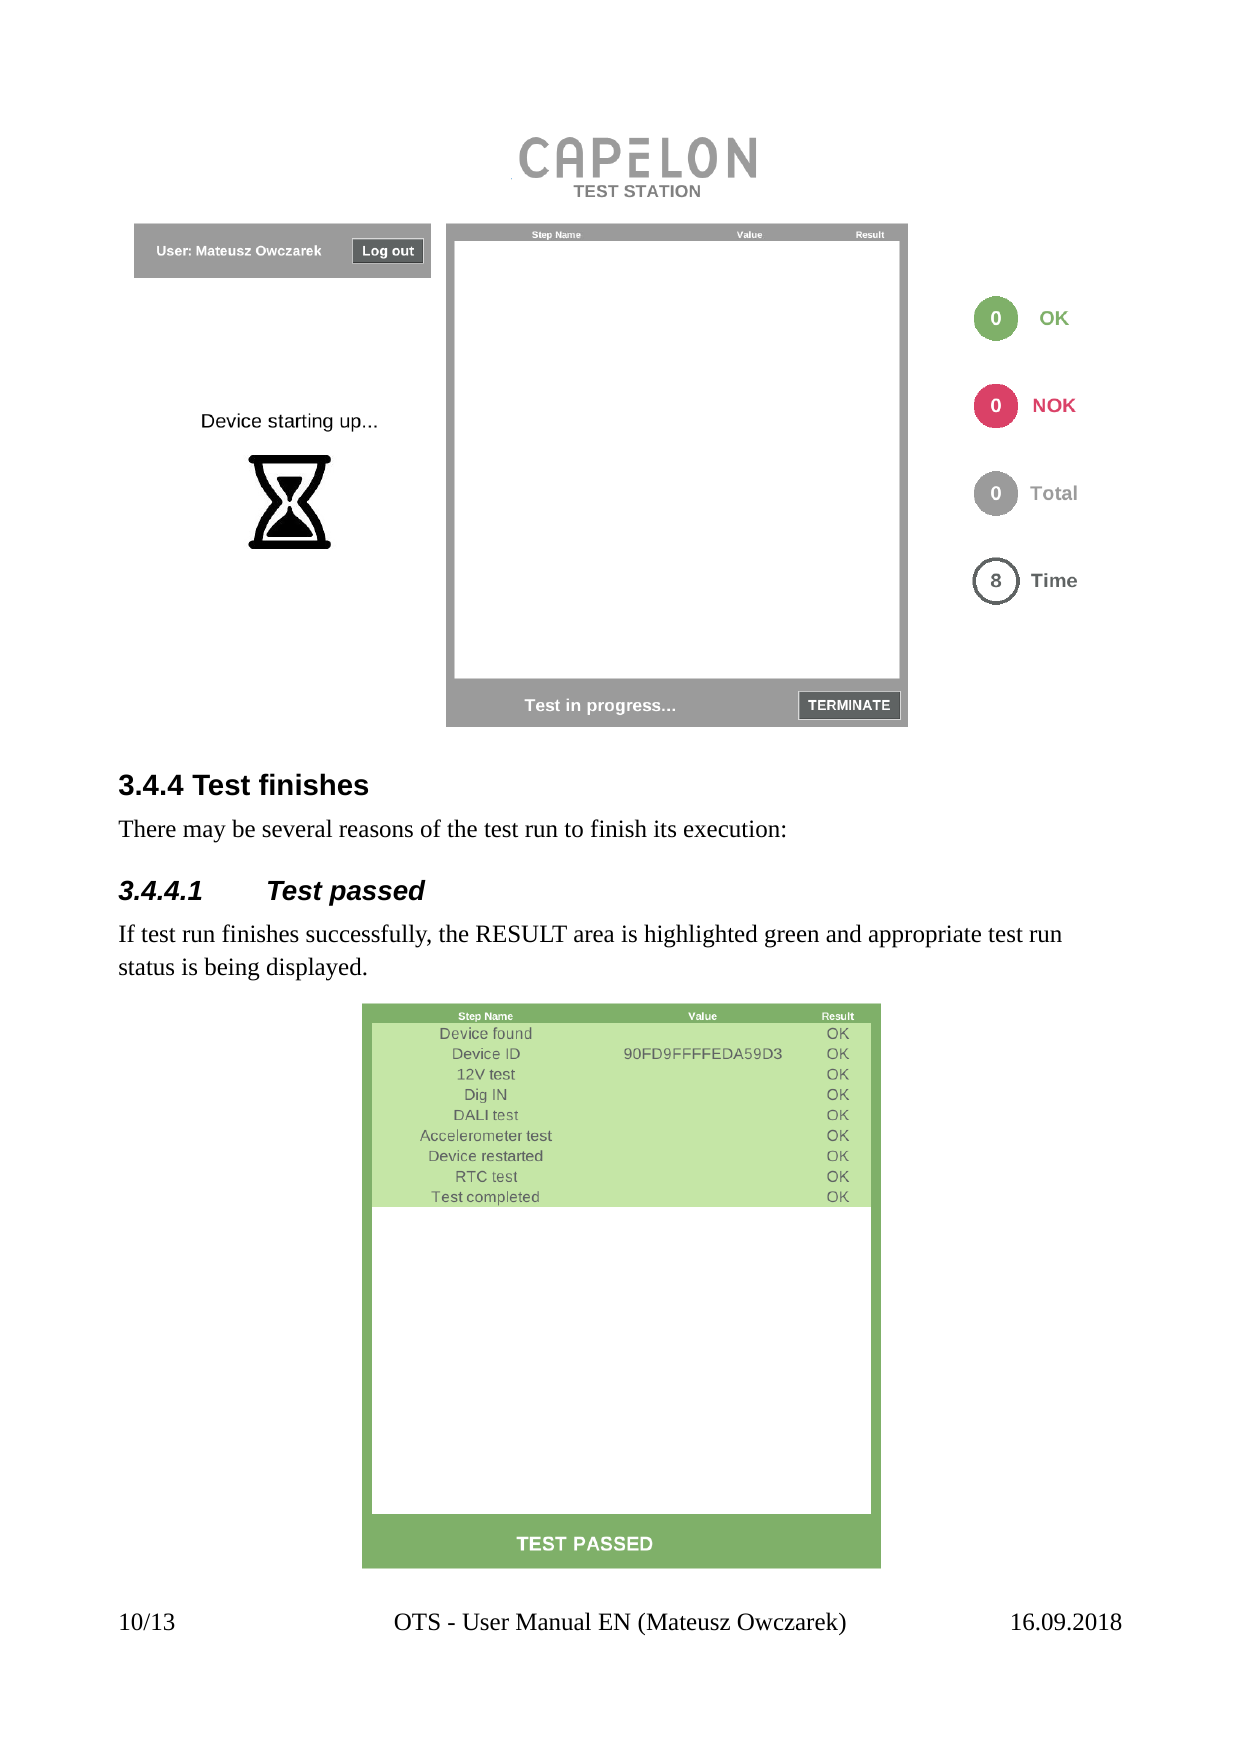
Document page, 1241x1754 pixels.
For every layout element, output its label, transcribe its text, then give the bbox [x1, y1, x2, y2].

picture [118, 118, 1123, 735]
text If test run finishes successfully, the RESULT area is highlighted green and appropriate test run status is being displayed. [118, 919, 1122, 980]
text There may be several reasons of the test run to finish its execution: [118, 814, 1122, 843]
subtitle Test passed [118, 874, 1122, 906]
picture [354, 999, 886, 1577]
subtitle Test finishes [118, 768, 1122, 802]
